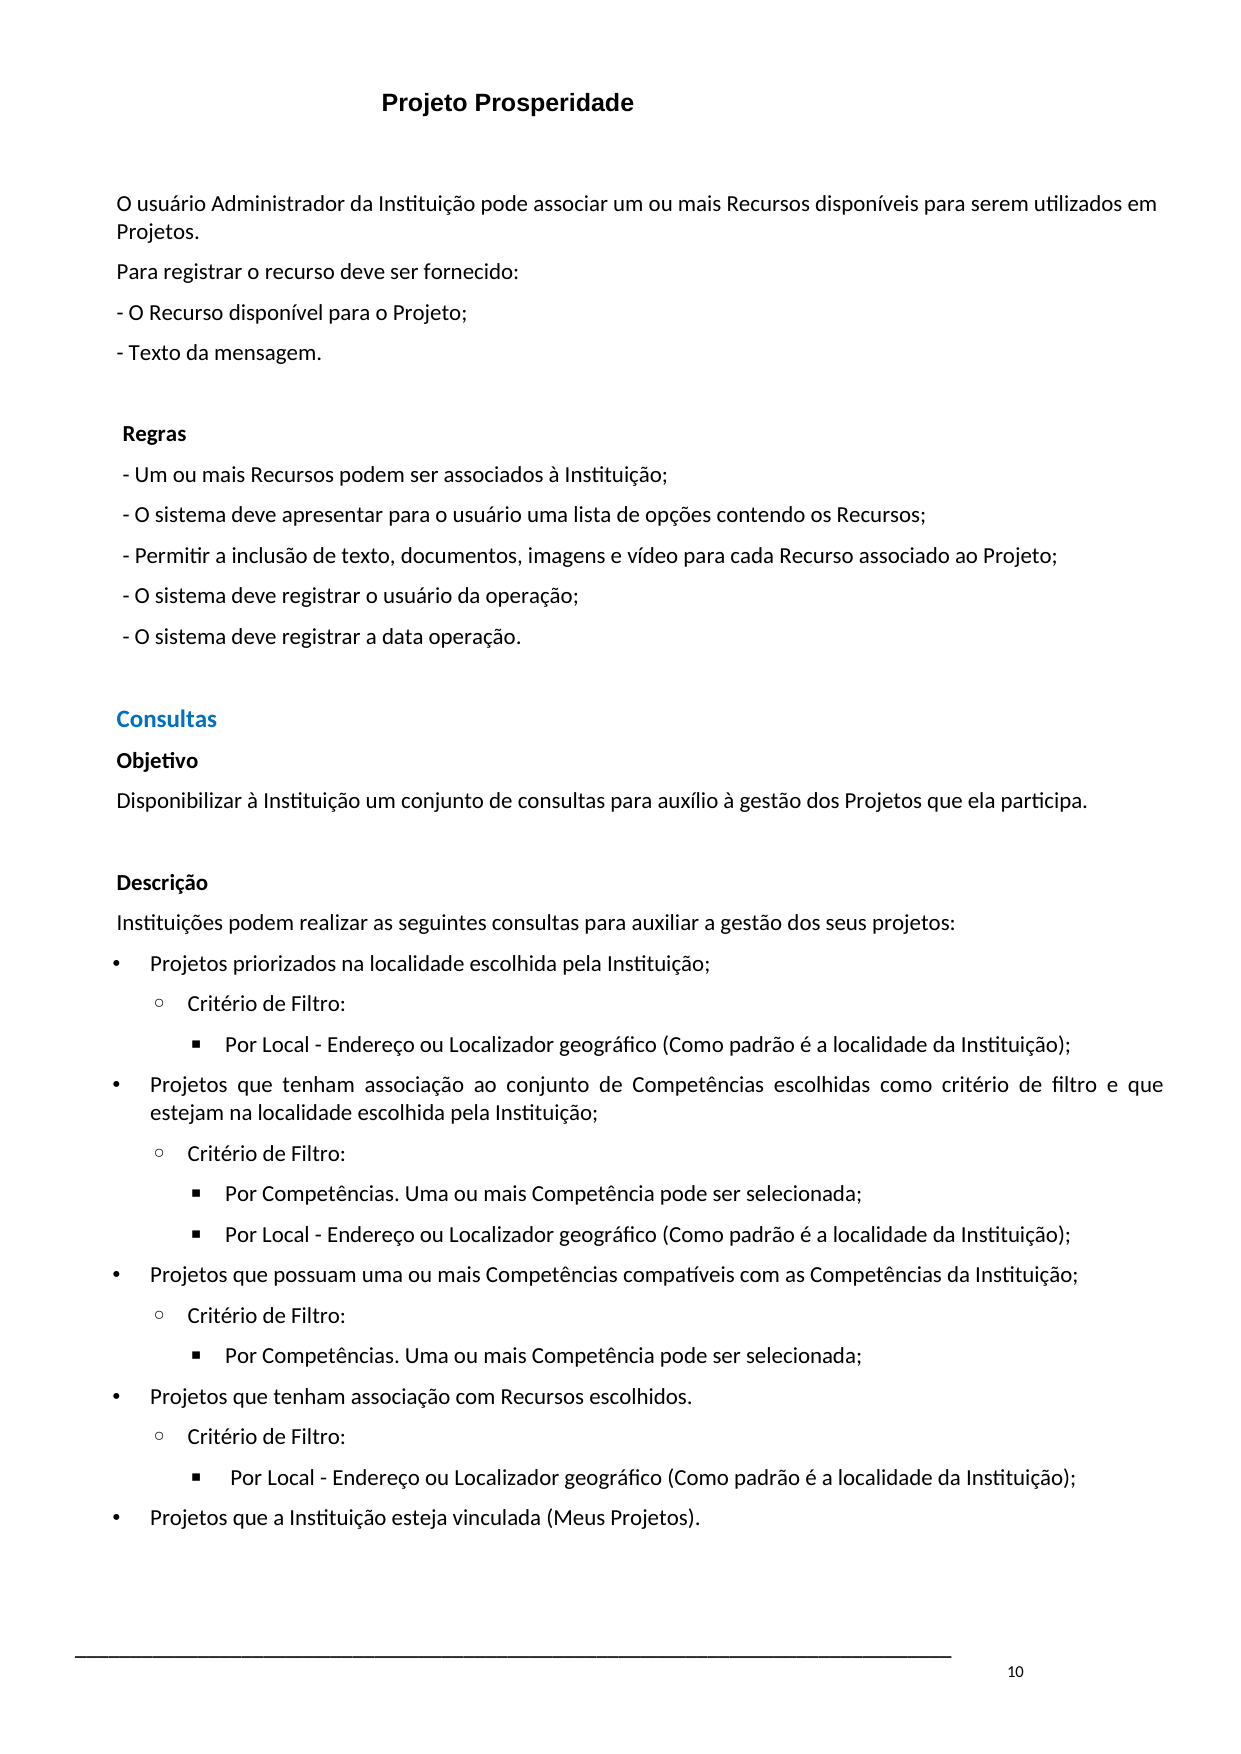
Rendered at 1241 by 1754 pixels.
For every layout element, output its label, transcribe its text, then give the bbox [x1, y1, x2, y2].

text Descrição [75, 868, 1165, 896]
list Projetos que a Instituição esteja vinculada (Meus Projetos). [112, 1503, 1165, 1531]
list Por Competências. Uma ou mais Competência pode ser selecionada; [187, 1341, 1165, 1369]
text O usuário Administrador da Instituição pode associar um ou mais Recursos disponíveis para serem utilizados em Projetos. [116, 189, 1165, 245]
text - O sistema deve apresentar para o usuário uma lista de opções contendo os Recursos; [75, 500, 1165, 528]
text - Texto da mensagem. [75, 338, 1165, 366]
text Disponibilizar à Instituição um conjunto de consultas para auxílio à gestão dos Projetos que ela participa. [116, 787, 1165, 814]
text - O Recurso disponível para o Projeto; [75, 298, 1165, 326]
subtitle Consultas [75, 703, 1165, 733]
list Por Local - Endereço ou Localizador geográfico (Como padrão é a localidade da Instituição); [187, 1030, 1165, 1058]
list Por Local - Endereço ou Localizador geográfico (Como padrão é a localidade da Instituição); [187, 1463, 1165, 1491]
list Projetos que tenham associação ao conjunto de Competências escolhidas como critério de filtro e que estejam na localidade escolhida pela Instituição; [112, 1070, 1165, 1126]
text Objetivo [75, 746, 1165, 774]
text - Um ou mais Recursos podem ser associados à Instituição; [75, 460, 1165, 488]
list Critério de Filtro: [150, 1301, 1165, 1329]
text - O sistema deve registrar o usuário da operação; [75, 581, 1165, 609]
text Instituições podem realizar as seguintes consultas para auxiliar a gestão dos seus projetos: [116, 908, 1165, 936]
list Projetos que possuam uma ou mais Competências compatíveis com as Competências da Instituição; [112, 1260, 1165, 1288]
list Critério de Filtro: [150, 1139, 1165, 1167]
list Critério de Filtro: [150, 989, 1165, 1017]
text - O sistema deve registrar a data operação. [75, 622, 1165, 650]
text Para registrar o recurso deve ser fornecido: [75, 257, 1165, 285]
list Projetos priorizados na localidade escolhida pela Instituição; [112, 949, 1165, 977]
text - Permitir a inclusão de texto, documentos, imagens e vídeo para cada Recurso associado ao Projeto; [122, 541, 1165, 569]
list Por Local - Endereço ou Localizador geográfico (Como padrão é a localidade da Instituição); [187, 1220, 1165, 1248]
list Projetos que tenham associação com Recursos escolhidos. [112, 1382, 1165, 1410]
text Regras [75, 419, 1165, 447]
list Critério de Filtro: [150, 1422, 1165, 1450]
list Por Competências. Uma ou mais Competência pode ser selecionada; [187, 1179, 1165, 1207]
